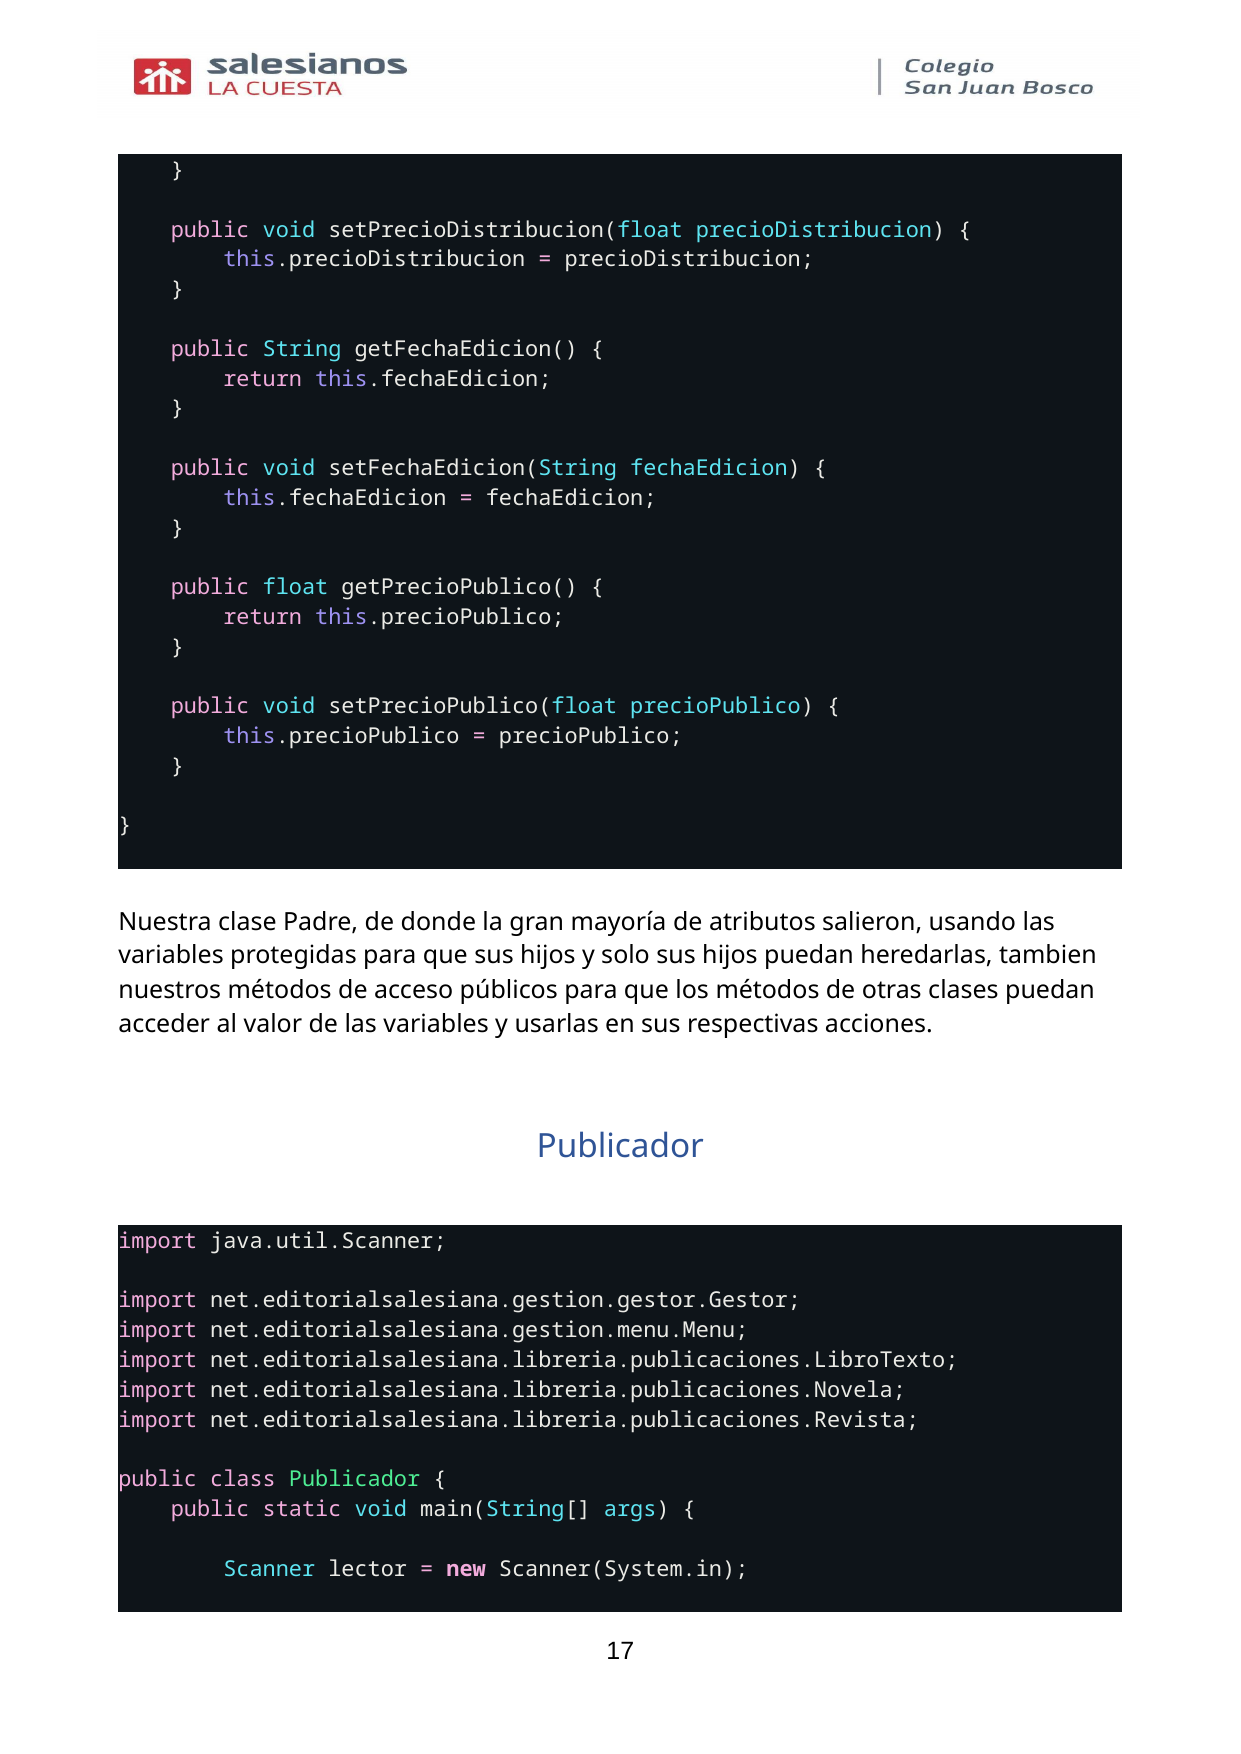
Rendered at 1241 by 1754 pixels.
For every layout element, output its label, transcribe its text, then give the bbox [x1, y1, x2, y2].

text public float getPrecioPublico() { [118, 571, 1122, 601]
text import net.editorialsalesiana.libreria.publicaciones.Revista; [118, 1403, 1122, 1433]
text } [118, 512, 1122, 541]
text this.precioPublico = precioPublico; [118, 720, 1122, 750]
text public static void main(String[] args) { [118, 1493, 1122, 1523]
text } [118, 392, 1122, 422]
text public String getFechaEdicion() { [118, 333, 1122, 363]
text } [118, 273, 1122, 303]
text } [118, 750, 1122, 780]
subtitle Publicador [118, 1122, 1122, 1167]
text import net.editorialsalesiana.libreria.publicaciones.LibroTexto; [118, 1344, 1122, 1374]
text import java.util.Scanner; [118, 1225, 1122, 1254]
text } [118, 809, 1122, 839]
text import net.editorialsalesiana.gestion.gestor.Gestor; [118, 1284, 1122, 1314]
text public class Publicador { [118, 1463, 1122, 1493]
text this.precioDistribucion = precioDistribucion; [118, 243, 1122, 273]
text import net.editorialsalesiana.gestion.menu.Menu; [118, 1314, 1122, 1344]
text Nuestra clase Padre, de donde la gran mayoría de atributos salieron, usando las variables protegidas para que sus hijos y solo sus hijos puedan heredarlas, tambien nuestros métodos de acceso públicos para que los métodos de otras clases puedan acceder al valor de las variables y usarlas en sus respectivas acciones. [118, 903, 1122, 1039]
text import net.editorialsalesiana.libreria.publicaciones.Novela; [118, 1374, 1122, 1403]
text public void setPrecioDistribucion(float precioDistribucion) { [118, 214, 1122, 243]
text return this.fechaEdicion; [118, 363, 1122, 392]
text return this.precioPublico; [118, 601, 1122, 631]
text this.fechaEdicion = fechaEdicion; [118, 482, 1122, 512]
text Scanner lector = new Scanner(System.in); [118, 1552, 1122, 1582]
text public void setFechaEdicion(String fechaEdicion) { [118, 452, 1122, 482]
text } [118, 631, 1122, 661]
text } [118, 154, 1122, 184]
text public void setPrecioPublico(float precioPublico) { [118, 690, 1122, 720]
